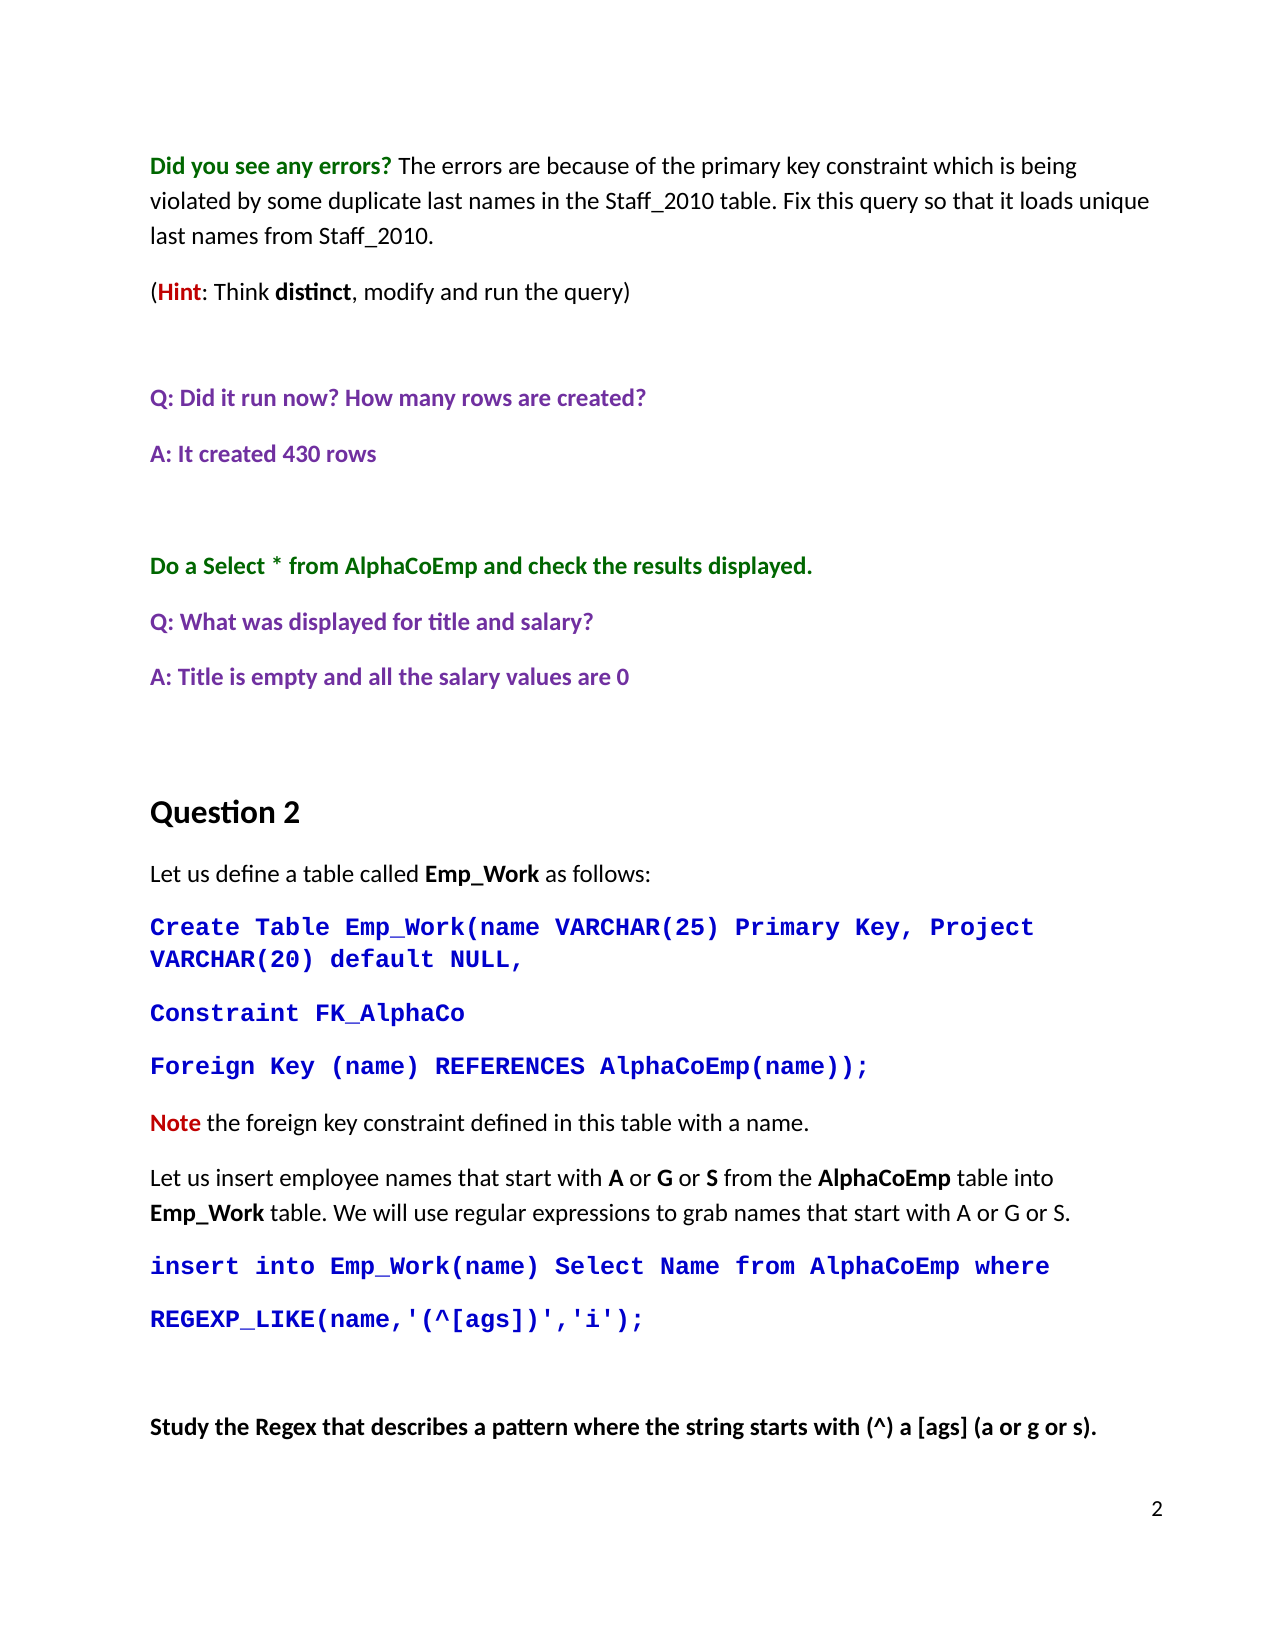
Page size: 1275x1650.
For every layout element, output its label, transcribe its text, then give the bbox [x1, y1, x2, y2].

text Did you see any errors? The errors are because of the primary key constraint which is being violated by some duplicate last names in the Staff_2010 table. Fix this query so that it loads unique last names from Staff_2010. [150, 150, 1162, 251]
text (Hint: Think distinct, modify and run the query) [150, 276, 1162, 306]
text REGEXP_LIKE(name,'(^[ags])','i'); [150, 1307, 1162, 1335]
text Constraint FK_AlphaCo [150, 1000, 1162, 1028]
text Create Table Emp_Work(name VARCHAR(25) Primary Key, Project VARCHAR(20) default NULL, [150, 914, 1162, 975]
text Q: Did it run now? How many rows are created? [150, 382, 1162, 413]
text Question 2 [150, 791, 1162, 832]
text Let us insert employee names that start with A or G or S from the AlphaCoEmp table into Emp_Work table. We will use regular expressions to grab names that start with A or G or S. [150, 1163, 1162, 1228]
text A: Title is empty and all the salary values are 0 [150, 661, 1162, 692]
text Do a Select * from AlphaCoEmp and check the results displayed. [150, 550, 1162, 580]
text Q: What was displayed for title and salary? [150, 606, 1162, 636]
text Note the foreign key constraint defined in this table with a name. [150, 1107, 1162, 1137]
text Study the Regex that describes a pattern where the string starts with (^) a [ags] (a or g or s). [150, 1411, 1162, 1441]
text Let us define a table called Emp_Work as follows: [150, 858, 1162, 889]
text insert into Emp_Work(name) Select Name from AlphaCoEmp where [150, 1253, 1162, 1282]
text A: It created 430 rows [150, 438, 1162, 469]
text Foreign Key (name) REFERENCES AlphaCoEmp(name)); [150, 1053, 1162, 1082]
